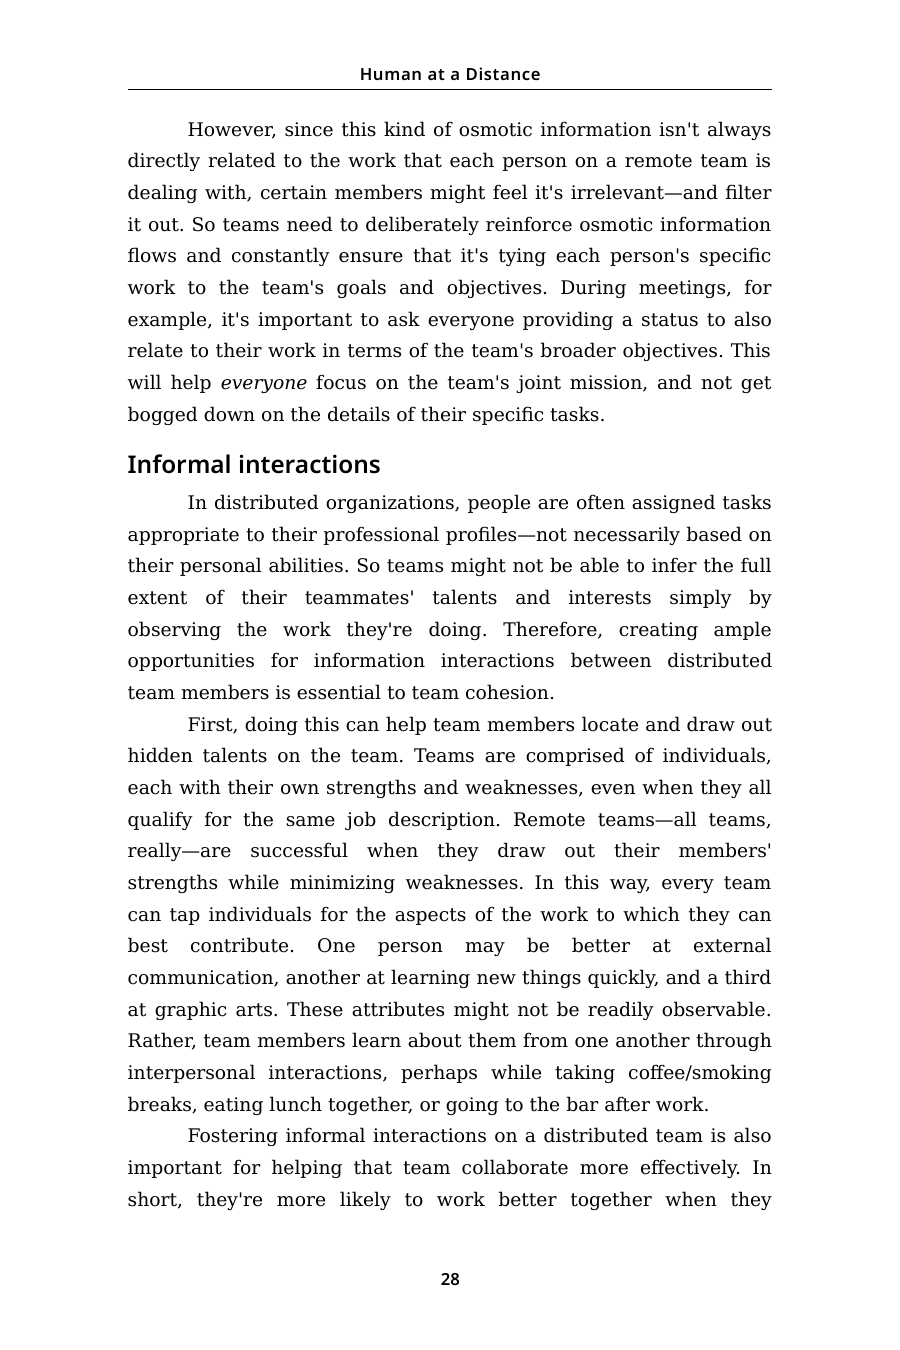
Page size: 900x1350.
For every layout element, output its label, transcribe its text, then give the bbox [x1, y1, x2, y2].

subtitle Informal interactions [127, 450, 772, 480]
text First, doing this can help team members locate and draw out hidden talents on the team. Teams are comprised of individuals, each with their own strengths and weaknesses, even when they all qualify for the same job description. Remote teams—all teams, really—are successful when they draw out their members' strengths while minimizing weaknesses. In this way, every team can tap individuals for the aspects of the work to which they can best contribute. One person may be better at external communication, another at learning new things quickly, and a third at graphic arts. These attributes might not be readily observable. Rather, team members learn about them from one another through interpersonal interactions, perhaps while taking coffee/smoking breaks, eating lunch together, or going to the bar after work. [127, 714, 772, 1116]
text In distributed organizations, people are often assigned tasks appropriate to their professional profiles—not necessarily based on their personal abilities. So teams might not be able to infer the full extent of their teammates' talents and interests simply by observing the work they're doing. Therefore, creating ample opportunities for information interactions between distributed team members is essential to team cohesion. [127, 492, 772, 704]
text Fostering informal interactions on a distributed team is also important for helping that team collaborate more effectively. In short, they're more likely to work better together when they [127, 1126, 772, 1211]
text However, since this kind of osmotic information isn't always directly related to the work that each person on a remote team is dealing with, certain members might feel it's irrelevant—and filter it out. So teams need to deliberately reinforce osmotic information flows and constantly ensure that it's tying each person's specific work to the team's goals and objectives. During meetings, for example, it's important to ask everyone providing a status to also relate to their work in terms of the team's broader objectives. This will help everyone focus on the team's joint mission, and not get bogged down on the details of their specific tasks. [127, 118, 772, 425]
